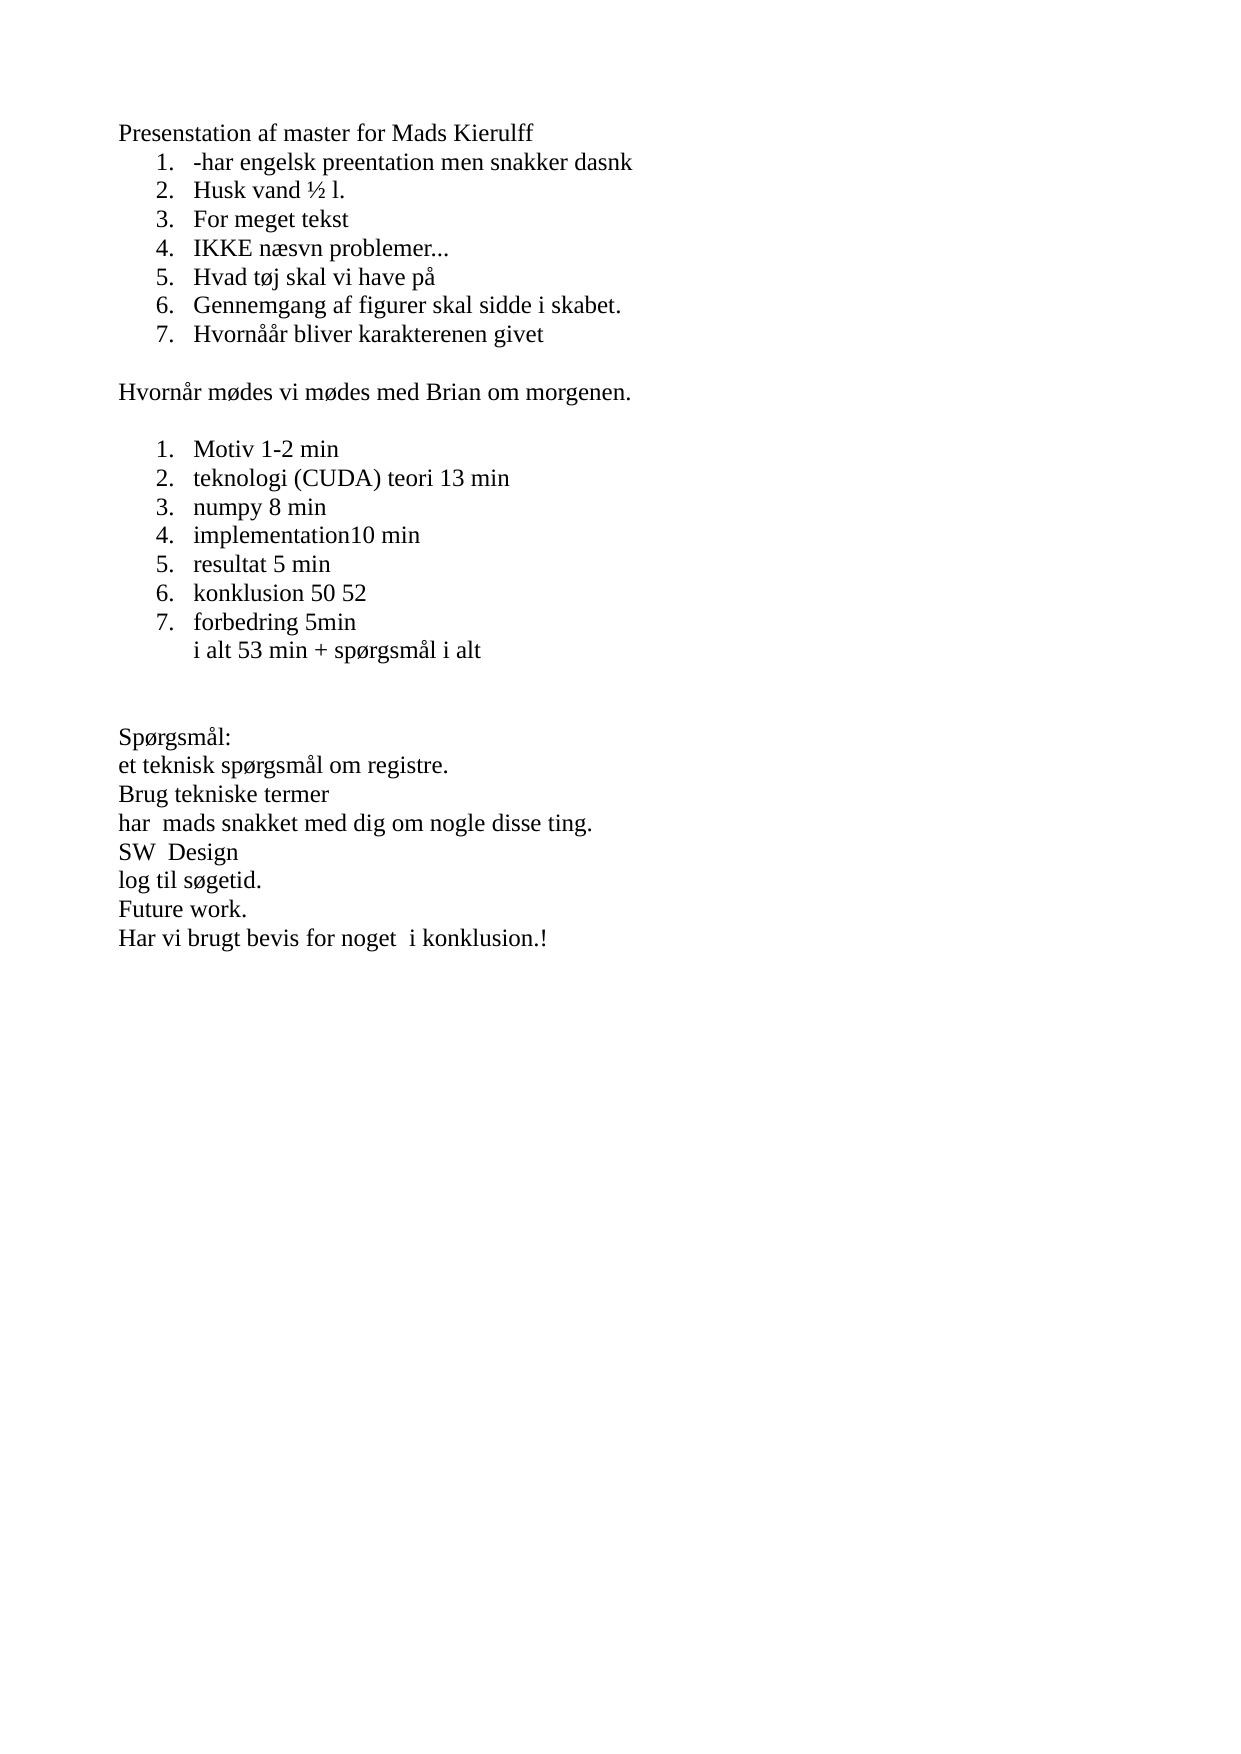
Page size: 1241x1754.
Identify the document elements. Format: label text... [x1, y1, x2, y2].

list numpy 8 min [156, 492, 1122, 521]
list i alt 53 min + spørgsmål i alt [156, 636, 1122, 664]
text Spørgsmål: [118, 722, 1122, 751]
text Future work. [118, 894, 1122, 923]
list For meget tekst [156, 204, 1122, 233]
list resultat 5 min [156, 549, 1122, 578]
text log til søgetid. [118, 866, 1122, 894]
list Gennemgang af figurer skal sidde i skabet. [156, 291, 1122, 319]
text Har vi brugt bevis for noget i konklusion.! [118, 923, 1122, 952]
list -har engelsk preentation men snakker dasnk [156, 147, 1122, 176]
list konklusion 50 52 [156, 578, 1122, 607]
list IKKE næsvn problemer... [156, 233, 1122, 262]
list teknologi (CUDA) teori 13 min [156, 463, 1122, 492]
list Hvornåår bliver karakterenen givet [156, 319, 1122, 348]
list Motiv 1-2 min [156, 434, 1122, 463]
text Presenstation af master for Mads Kierulff [118, 118, 1122, 147]
list forbedring 5min [156, 607, 1122, 636]
text SW Design [118, 837, 1122, 866]
list Husk vand ½ l. [156, 176, 1122, 204]
text et teknisk spørgsmål om registre. [118, 751, 1122, 779]
list implementation10 min [156, 521, 1122, 549]
text Hvornår mødes vi mødes med Brian om morgenen. [118, 377, 1122, 406]
text har mads snakket med dig om nogle disse ting. [118, 808, 1122, 837]
text Brug tekniske termer [118, 779, 1122, 808]
list Hvad tøj skal vi have på [156, 262, 1122, 291]
